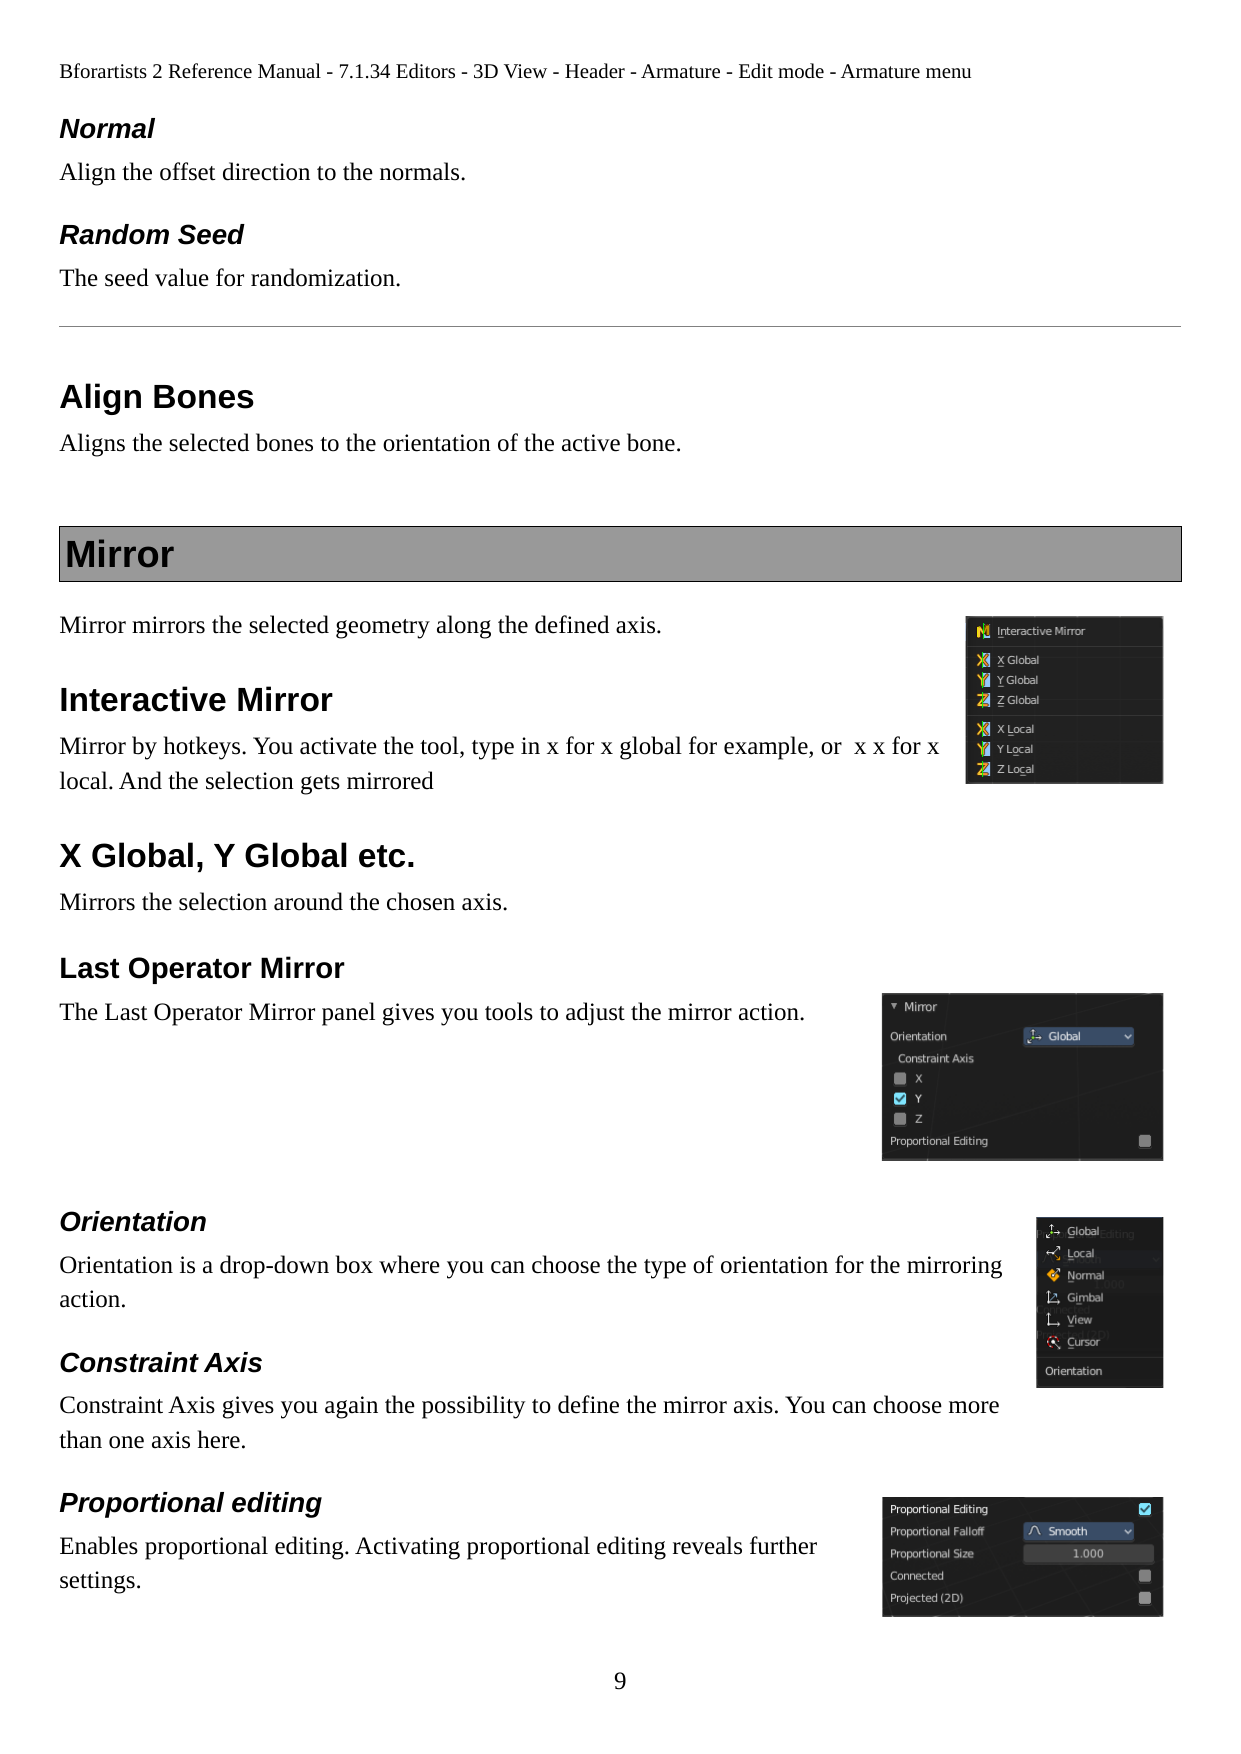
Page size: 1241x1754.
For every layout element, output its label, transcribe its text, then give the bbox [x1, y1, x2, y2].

subtitle Random Seed [59, 218, 1181, 250]
subtitle [1164, 1346, 1181, 1378]
text Mirror mirrors the selected geometry along the defined axis. [59, 610, 1181, 639]
subtitle Proportional editing [59, 1486, 1181, 1518]
text The seed value for randomization. [59, 263, 1181, 292]
picture [1036, 1217, 1164, 1388]
subtitle Orientation [59, 1206, 1181, 1237]
subtitle Interactive Mirror [59, 680, 965, 719]
table_header Mirror [60, 527, 1181, 581]
text Mirror by hotkeys. You activate the tool, type in x for x global for example, or x x for x local. And the selection gets mirrored [59, 731, 1181, 794]
text Enables proportional editing. Activating proportional editing reveals further settings. [59, 1531, 882, 1594]
text Align the offset direction to the normals. [59, 157, 1181, 186]
subtitle Normal [59, 113, 1181, 144]
text The Last Operator Mirror panel gives you tools to adjust the mirror action. [59, 997, 881, 1026]
subtitle X Global, Y Global etc. [59, 836, 1181, 874]
text Orientation is a drop-down box where you can choose the type of orientation for the mirroring action. [59, 1250, 1036, 1313]
subtitle Align Bones [59, 377, 1181, 416]
text Mirrors the selection around the chosen axis. [59, 887, 1181, 916]
text Constraint Axis gives you again the possibility to define the mirror axis. You can choose more than one axis here. [59, 1390, 1181, 1453]
subtitle Constraint Axis [59, 1346, 1036, 1378]
picture [965, 616, 1164, 784]
picture [882, 1497, 1164, 1617]
subtitle Last Operator Mirror [59, 951, 1181, 984]
text Aligns the selected bones to the orientation of the active bone. [59, 428, 1181, 457]
picture [881, 993, 1164, 1161]
subtitle [1164, 680, 1181, 719]
